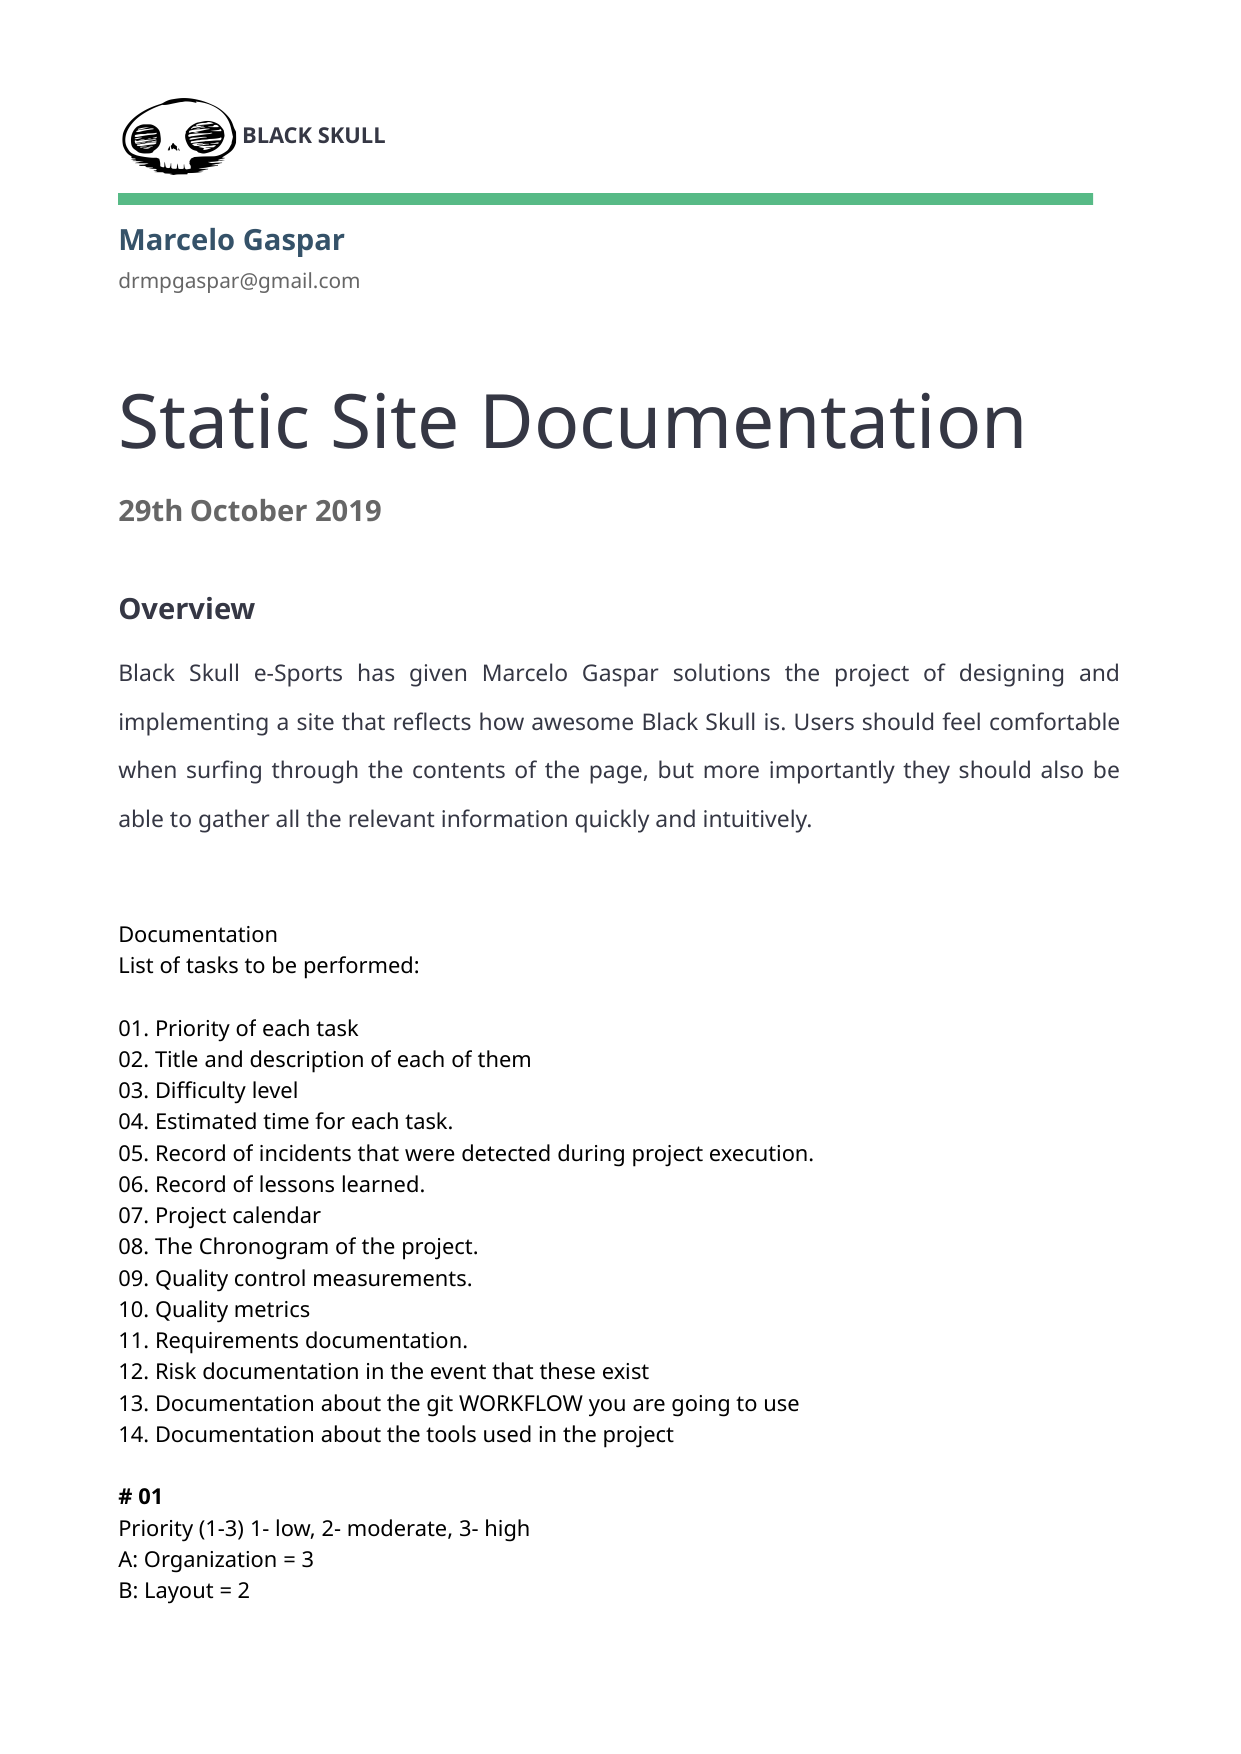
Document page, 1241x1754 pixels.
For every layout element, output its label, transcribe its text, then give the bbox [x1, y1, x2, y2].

text Marcelo Gaspar [118, 219, 1122, 259]
text Documentation [118, 917, 1122, 949]
subtitle Overview [118, 588, 1122, 628]
picture [122, 98, 237, 175]
text BLACK SKULL [118, 118, 1122, 204]
text drmpgaspar@gmail.com [118, 267, 1122, 295]
text Priority (1-3) 1- low, 2- moderate, 3- high [118, 1511, 1122, 1542]
text 03. Difficulty level [118, 1074, 1122, 1105]
text 13. Documentation about the git WORKFLOW you are going to use [118, 1386, 1122, 1417]
text 07. Project calendar [118, 1199, 1122, 1230]
text 02. Title and description of each of them [118, 1042, 1122, 1074]
text B: Layout = 2 [118, 1574, 1122, 1605]
text 10. Quality metrics [118, 1292, 1122, 1324]
text 06. Record of lessons learned. [118, 1167, 1122, 1199]
text 09. Quality control measurements. [118, 1261, 1122, 1292]
text # 01 [118, 1480, 1122, 1511]
text 12. Risk documentation in the event that these exist [118, 1355, 1122, 1386]
text 04. Estimated time for each task. [118, 1105, 1122, 1136]
text 29th October 2019 [118, 491, 1122, 530]
text 08. The Chronogram of the project. [118, 1230, 1122, 1261]
text Black Skull e-Sports has given Marcelo Gaspar solutions the project of designing and implementing a site that reflects how awesome Black Skull is. Users should feel comfortable when surfing through the contents of the page, but more importantly they should also be able to gather all the relevant information quickly and intuitively. [118, 657, 1122, 834]
text A: Organization = 3 [118, 1542, 1122, 1574]
text 05. Record of incidents that were detected during project execution. [118, 1136, 1122, 1167]
text Static Site Documentation [118, 368, 1122, 470]
text 14. Documentation about the tools used in the project [118, 1417, 1122, 1449]
text 11. Requirements documentation. [118, 1324, 1122, 1355]
text List of tasks to be performed: [118, 949, 1122, 980]
picture [118, 193, 1094, 205]
text 01. Priority of each task [118, 1011, 1122, 1042]
